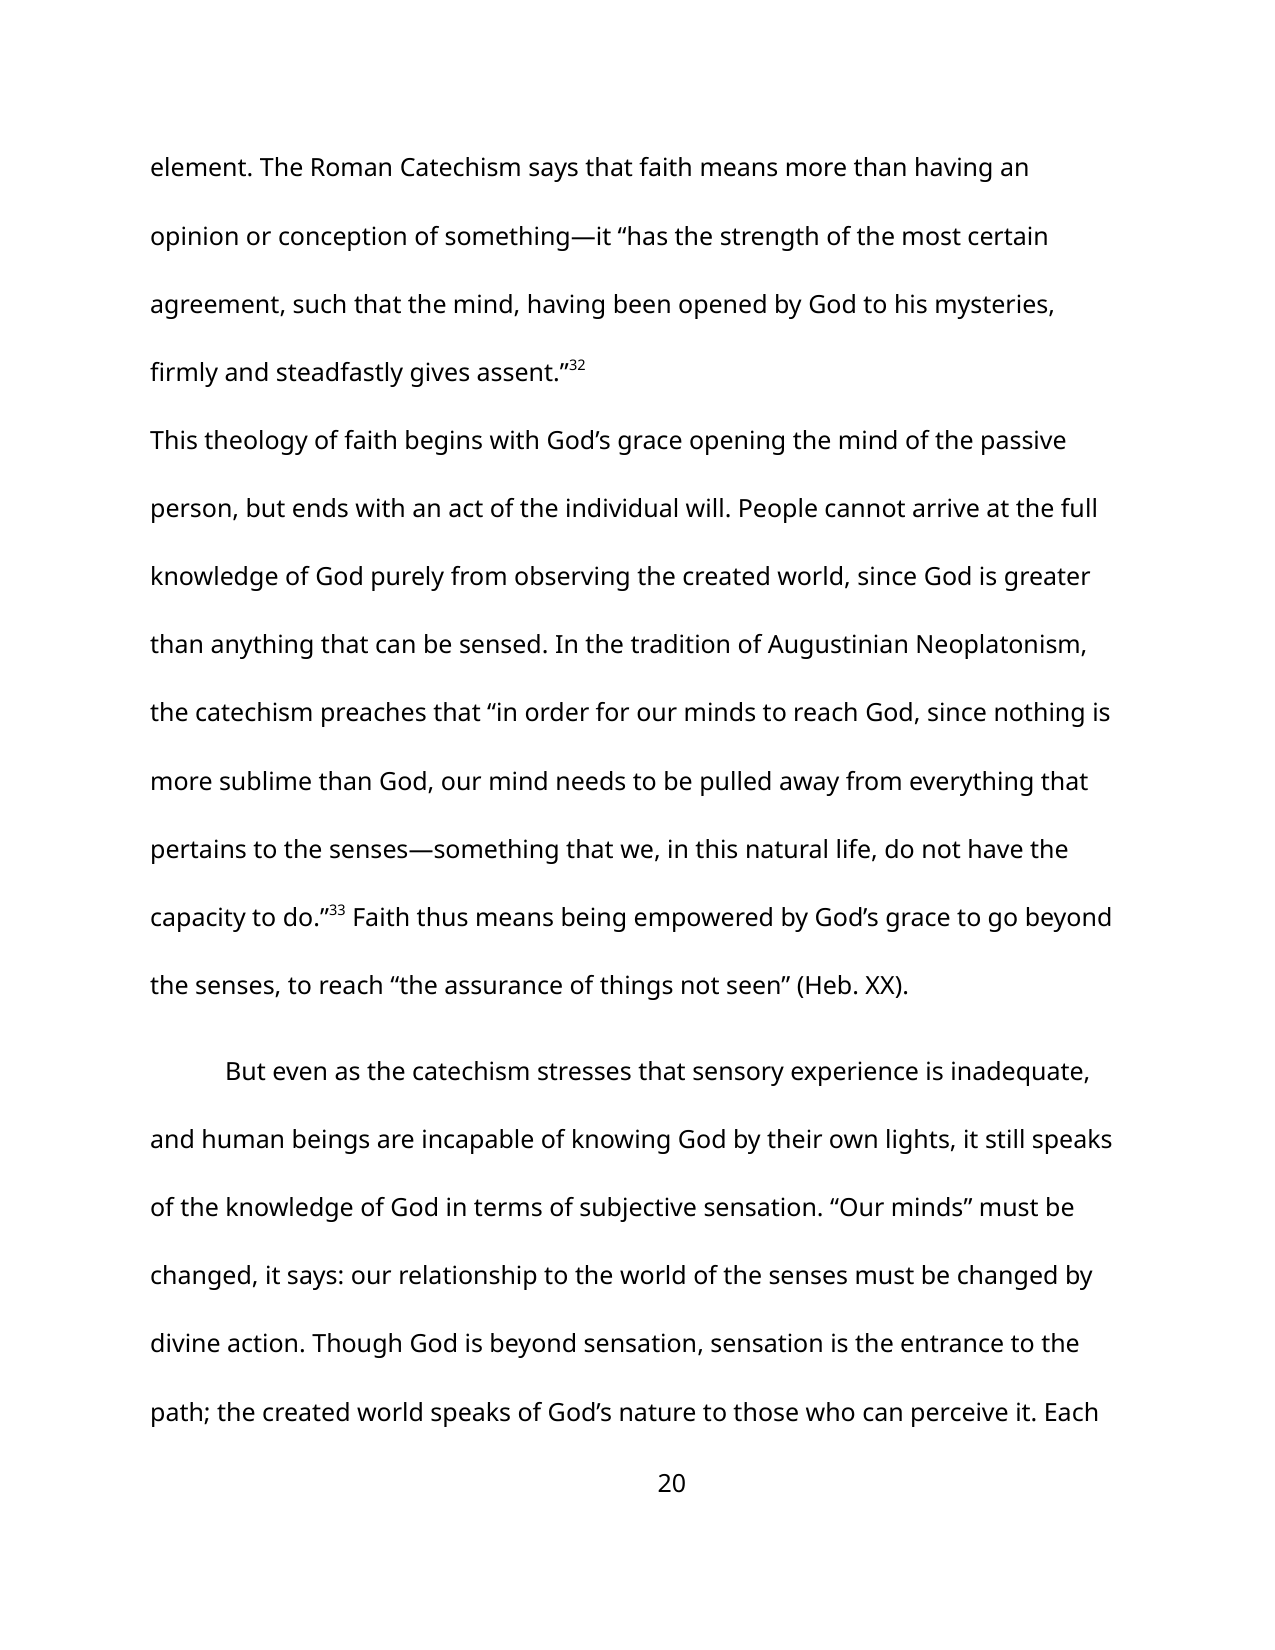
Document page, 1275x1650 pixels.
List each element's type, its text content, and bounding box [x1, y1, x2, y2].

text element. The Roman Catechism says that faith means more than having an opinion or conception of something—it “has the strength of the most certain agreement, such that the mind, having been opened by God to his mysteries, firmly and steadfastly gives assent.” This theology of faith begins with God’s grace opening the mind of the passive person, but ends with an act of the individual will. People cannot arrive at the full knowledge of God purely from observing the created world, since God is greater than anything that can be sensed. In the tradition of Augustinian Neoplatonism, the catechism preaches that “in order for our minds to reach God, since nothing is more sublime than God, our mind needs to be pulled away from everything that pertains to the senses—something that we, in this natural life, do not have the capacity to do.” Faith thus means being empowered by God’s grace to go beyond the senses, to reach “the assurance of things not seen” (Heb. XX). [150, 150, 1125, 1002]
text But even as the catechism stresses that sensory experience is inadequate, and human beings are incapable of knowing God by their own lights, it still speaks of the knowledge of God in terms of subjective sensation. “Our minds” must be changed, it says: our relationship to the world of the senses must be changed by divine action. Though God is beyond sensation, sensation is the entrance to the path; the created world speaks of God’s nature to those who can perceive it. Each [150, 1053, 1125, 1428]
